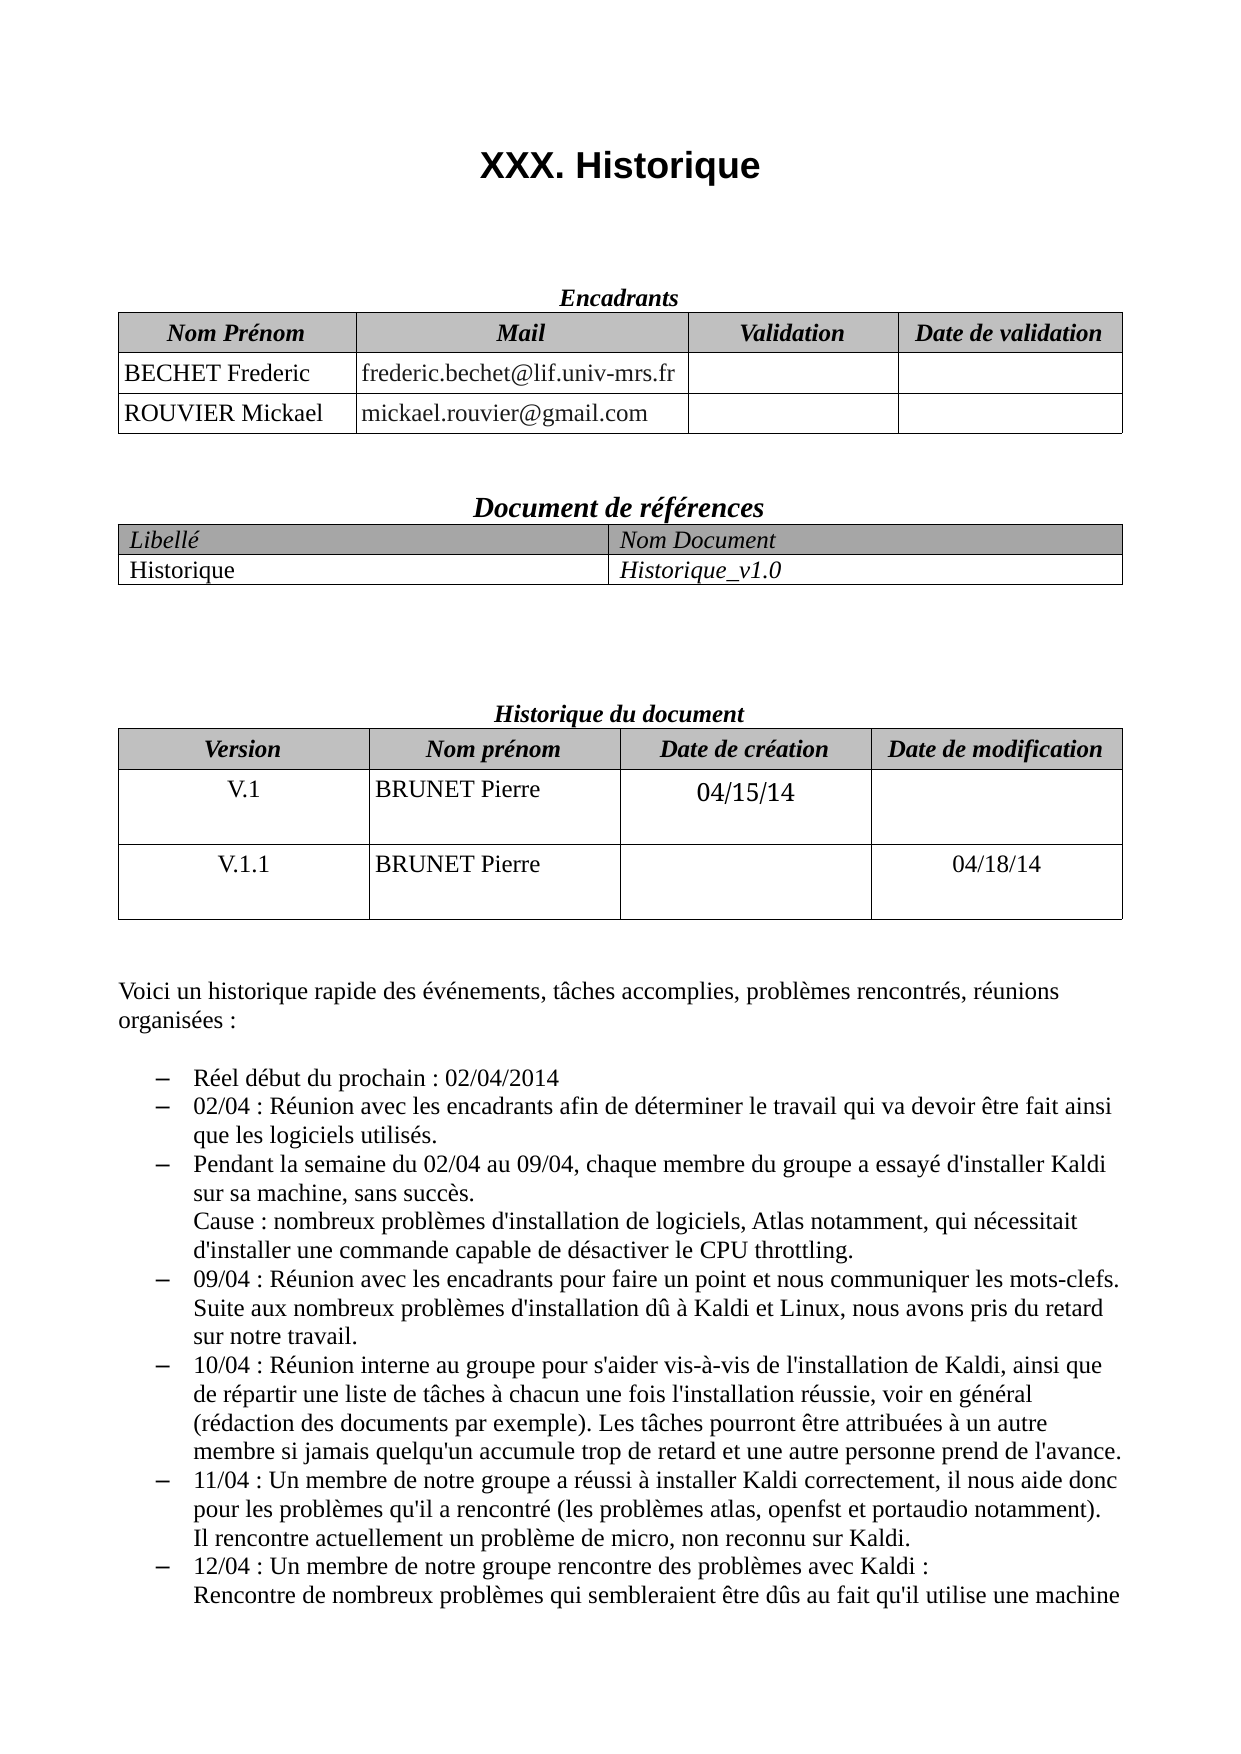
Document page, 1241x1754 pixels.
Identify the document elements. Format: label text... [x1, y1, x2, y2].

table_cell [689, 394, 898, 433]
table_cell 18/04/14 [872, 845, 1122, 919]
table_cell Historique [119, 555, 608, 583]
table_header Nom Document [609, 525, 1122, 554]
list 02/04 : Réunion avec les encadrants afin de déterminer le travail qui va devoir être fait ainsi que les logiciels utilisés. [156, 1091, 1122, 1149]
text Encadrants [118, 283, 1122, 312]
table_cell [689, 353, 898, 392]
table_cell ROUVIER Mickael [119, 394, 356, 433]
table_header Date de création [621, 729, 871, 769]
list 11/04 : Un membre de notre groupe a réussi à installer Kaldi correctement, il nous aide donc pour les problèmes qu'il a rencontré (les problèmes atlas, openfst et portaudio notamment). Il rencontre actuellement un problème de micro, non reconnu sur Kaldi. [156, 1465, 1122, 1551]
list 12/04 : Un membre de notre groupe rencontre des problèmes avec Kaldi : [156, 1551, 1122, 1580]
table_cell BRUNET Pierre [370, 845, 620, 919]
table_cell V.1.1 [119, 845, 369, 919]
table_cell [899, 353, 1122, 392]
list 09/04 : Réunion avec les encadrants pour faire un point et nous communiquer les mots-clefs. Suite aux nombreux problèmes d'installation dû à Kaldi et Linux, nous avons pris du retard sur notre travail. [156, 1264, 1122, 1350]
table_header Mail [357, 313, 688, 352]
list 10/04 : Réunion interne au groupe pour s'aider vis-à-vis de l'installation de Kaldi, ainsi que de répartir une liste de tâches à chacun une fois l'installation réussie, voir en général (rédaction des documents par exemple). Les tâches pourront être attribuées à un autre membre si jamais quelqu'un accumule trop de retard et une autre personne prend de l'avance. [156, 1350, 1122, 1465]
table_header Date de validation [899, 313, 1122, 352]
table_cell [621, 845, 871, 919]
table_header Date de modification [872, 729, 1122, 769]
list Rencontre de nombreux problèmes qui sembleraient être dûs au fait qu'il utilise une machine [156, 1580, 1122, 1609]
subtitle XXX. Historique [118, 143, 1122, 186]
table_cell [899, 394, 1122, 433]
table_cell Historique_v1.0 [609, 555, 1122, 583]
table_header Validation [689, 313, 898, 352]
table_cell mickael.rouvier@gmail.com [357, 394, 688, 433]
table_cell BECHET Frederic [119, 353, 356, 392]
table_header Version [119, 729, 369, 769]
list Cause : nombreux problèmes d'installation de logiciels, Atlas notamment, qui nécessitait d'installer une commande capable de désactiver le CPU throttling. [156, 1206, 1122, 1264]
table_header Nom prénom [370, 729, 620, 769]
text Voici un historique rapide des événements, tâches accomplies, problèmes rencontrés, réunions organisées : [118, 976, 1122, 1034]
table_header Libellé [119, 525, 608, 554]
text Document de références [118, 490, 1122, 524]
table_header Nom Prénom [119, 313, 356, 352]
table_cell 15/04/14 [621, 770, 871, 844]
list Réel début du prochain : 02/04/2014 [156, 1063, 1122, 1091]
table_cell BRUNET Pierre [370, 770, 620, 844]
table_cell frederic.bechet@lif.univ-mrs.fr [357, 353, 688, 392]
list Pendant la semaine du 02/04 au 09/04, chaque membre du groupe a essayé d'installer Kaldi sur sa machine, sans succès. [156, 1149, 1122, 1206]
table_cell [872, 770, 1122, 844]
text Historique du document [118, 699, 1122, 728]
table_cell V.1 [119, 770, 369, 844]
